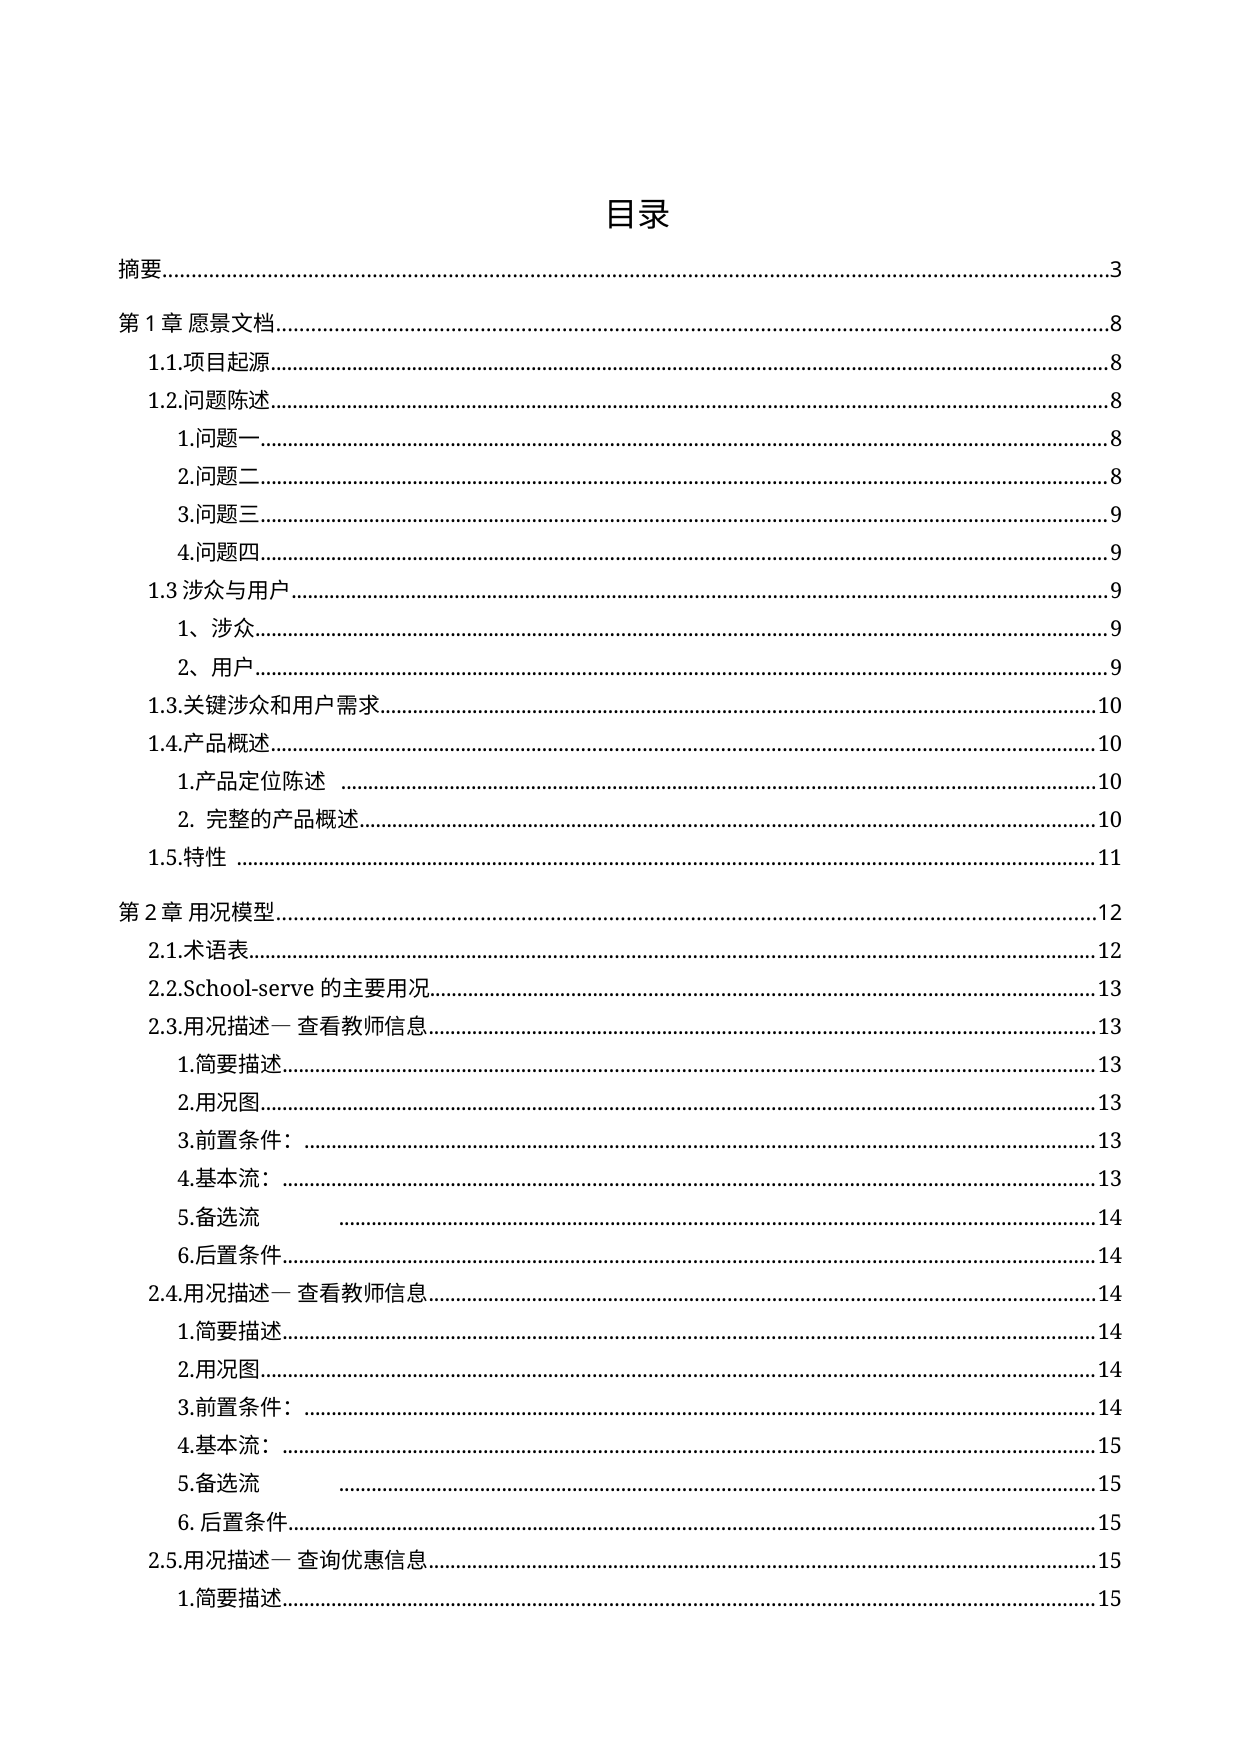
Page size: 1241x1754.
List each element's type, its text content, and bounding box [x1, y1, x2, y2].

text 2.问题二 8 [177, 459, 1122, 491]
text 1.1.项目起源 8 [148, 344, 1122, 376]
text 1.5.特性 11 [148, 840, 1122, 872]
text 5.备选流 15 [177, 1466, 1122, 1498]
text 3.前置条件： 14 [177, 1390, 1122, 1422]
text 1.2.问题陈述 8 [148, 383, 1122, 414]
text 2、用户 9 [177, 649, 1122, 681]
text 1.4.产品概述 10 [148, 726, 1122, 758]
text 6. 后置条件 15 [177, 1504, 1122, 1536]
text 摘要 3 [118, 252, 1122, 284]
text 4.基本流： 13 [177, 1161, 1122, 1193]
text 第2章 用况模型 12 [118, 894, 1122, 926]
text 4.问题四 9 [177, 535, 1122, 567]
text 1.简要描述 14 [177, 1314, 1122, 1346]
text 2.2.School-serve 的主要用况 13 [148, 971, 1122, 1003]
text 2.4.用况描述— 查看教师信息 14 [148, 1276, 1122, 1308]
text 3.前置条件： 13 [177, 1123, 1122, 1155]
text 3.问题三 9 [177, 497, 1122, 529]
text 6.后置条件 14 [177, 1238, 1122, 1269]
text 2.用况图 13 [177, 1085, 1122, 1117]
text 4.基本流： 15 [177, 1428, 1122, 1460]
text 1.3.关键涉众和用户需求 10 [148, 688, 1122, 719]
text 2. 完整的产品概述 10 [177, 802, 1122, 834]
text 1.产品定位陈述 10 [177, 764, 1122, 796]
text 第1章 愿景文档 8 [118, 306, 1122, 338]
text 1.简要描述 15 [177, 1581, 1122, 1613]
text 2.3.用况描述— 查看教师信息 13 [148, 1009, 1122, 1041]
subtitle 目录 [152, 188, 1122, 236]
text 1.3涉众与用户 9 [148, 573, 1122, 605]
text 2.用况图 14 [177, 1352, 1122, 1384]
text 1.问题一 8 [177, 421, 1122, 453]
text 2.1.术语表 12 [148, 933, 1122, 964]
text 1.简要描述 13 [177, 1047, 1122, 1079]
text 1、涉众 9 [177, 611, 1122, 643]
text 2.5.用况描述— 查询优惠信息 15 [148, 1543, 1122, 1574]
text 5.备选流 14 [177, 1199, 1122, 1231]
